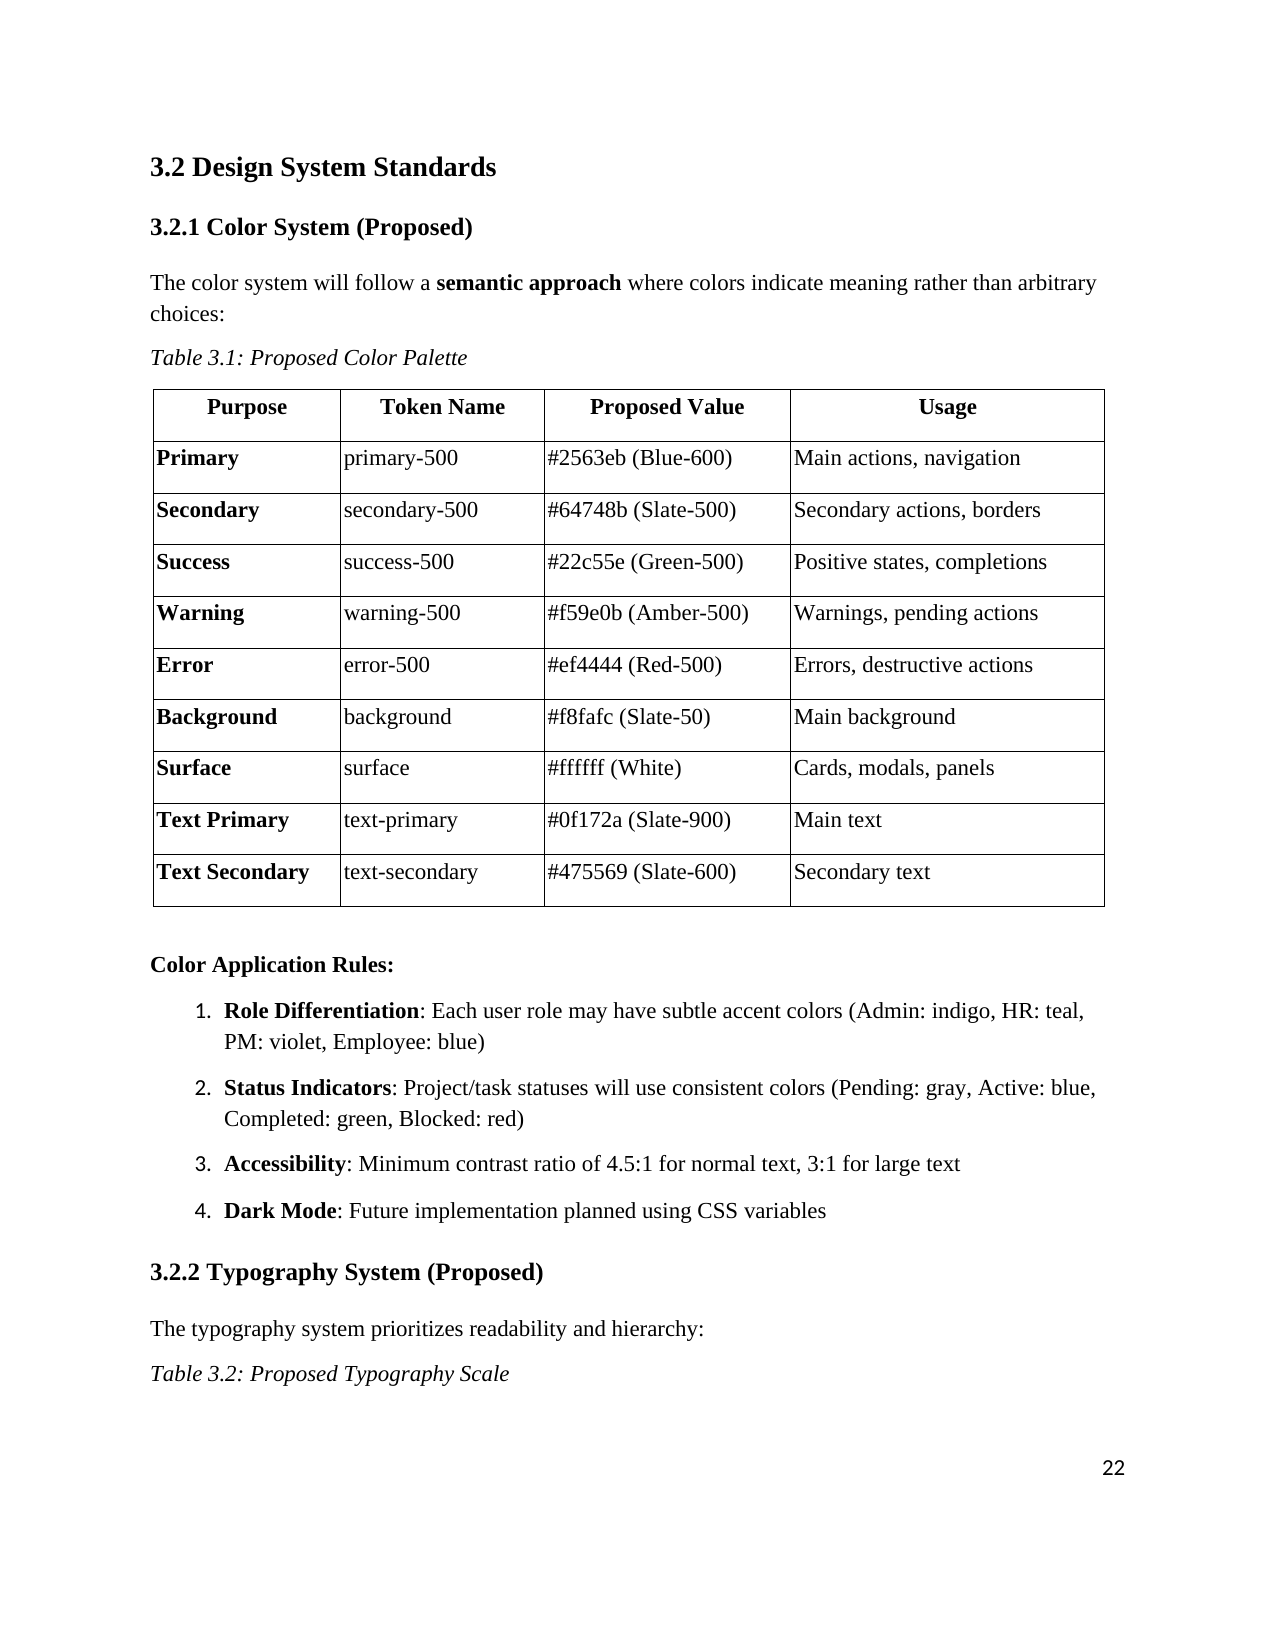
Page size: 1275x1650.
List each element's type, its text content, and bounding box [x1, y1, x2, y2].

table_cell Success [154, 545, 340, 596]
table_cell Main text [791, 804, 1104, 854]
table_cell Primary [154, 442, 340, 493]
table_cell text-primary [341, 804, 544, 854]
text The color system will follow a semantic approach where colors indicate meaning rather than arbitrary choices: [150, 269, 1125, 326]
table_cell surface [341, 752, 544, 803]
table_cell Surface [154, 752, 340, 803]
text Table 3.1: Proposed Color Palette [150, 344, 1125, 371]
table_cell Cards, modals, panels [791, 752, 1104, 803]
table_cell Errors, destructive actions [791, 649, 1104, 699]
table_header Token Name [341, 390, 544, 441]
table_cell Positive states, completions [791, 545, 1104, 596]
subtitle 3.2.1 Color System (Proposed) [150, 212, 1125, 240]
table_cell success-500 [341, 545, 544, 596]
table_cell #ef4444 (Red-500) [545, 649, 790, 699]
list Role Differentiation: Each user role may have subtle accent colors (Admin: indigo, HR: teal, PM: violet, Employee: blue) [194, 996, 1125, 1054]
table_cell #0f172a (Slate-900) [545, 804, 790, 854]
table_cell #22c55e (Green-500) [545, 545, 790, 596]
list Accessibility: Minimum contrast ratio of 4.5:1 for normal text, 3:1 for large text [194, 1149, 1125, 1177]
text The typography system prioritizes readability and hierarchy: [150, 1315, 1125, 1342]
table_cell #2563eb (Blue-600) [545, 442, 790, 493]
table_cell Warnings, pending actions [791, 597, 1104, 648]
list Dark Mode: Future implementation planned using CSS variables [194, 1196, 1125, 1224]
table_cell Main background [791, 700, 1104, 751]
table_cell Secondary text [791, 855, 1104, 906]
table_cell Main actions, navigation [791, 442, 1104, 493]
table_cell Text Primary [154, 804, 340, 854]
table_cell primary-500 [341, 442, 544, 493]
table_cell Secondary actions, borders [791, 494, 1104, 544]
table_cell Error [154, 649, 340, 699]
table_cell #f59e0b (Amber-500) [545, 597, 790, 648]
table_cell Text Secondary [154, 855, 340, 906]
table_cell #64748b (Slate-500) [545, 494, 790, 544]
subtitle 3.2.2 Typography System (Proposed) [150, 1257, 1125, 1286]
table_header Proposed Value [545, 390, 790, 441]
table_cell warning-500 [341, 597, 544, 648]
table_cell error-500 [341, 649, 544, 699]
table_cell #475569 (Slate-600) [545, 855, 790, 906]
table_cell #f8fafc (Slate-50) [545, 700, 790, 751]
list Status Indicators: Project/task statuses will use consistent colors (Pending: gray, Active: blue, Completed: green, Blocked: red) [194, 1073, 1125, 1131]
table_cell background [341, 700, 544, 751]
table_header Purpose [154, 390, 340, 441]
table_cell Warning [154, 597, 340, 648]
table_cell Background [154, 700, 340, 751]
table_cell secondary-500 [341, 494, 544, 544]
table_cell #ffffff (White) [545, 752, 790, 803]
table_cell text-secondary [341, 855, 544, 906]
table_cell Secondary [154, 494, 340, 544]
text Table 3.2: Proposed Typography Scale [150, 1360, 1125, 1387]
text Color Application Rules: [150, 951, 1125, 978]
table_header Usage [791, 390, 1104, 441]
subtitle 3.2 Design System Standards [150, 150, 1125, 182]
